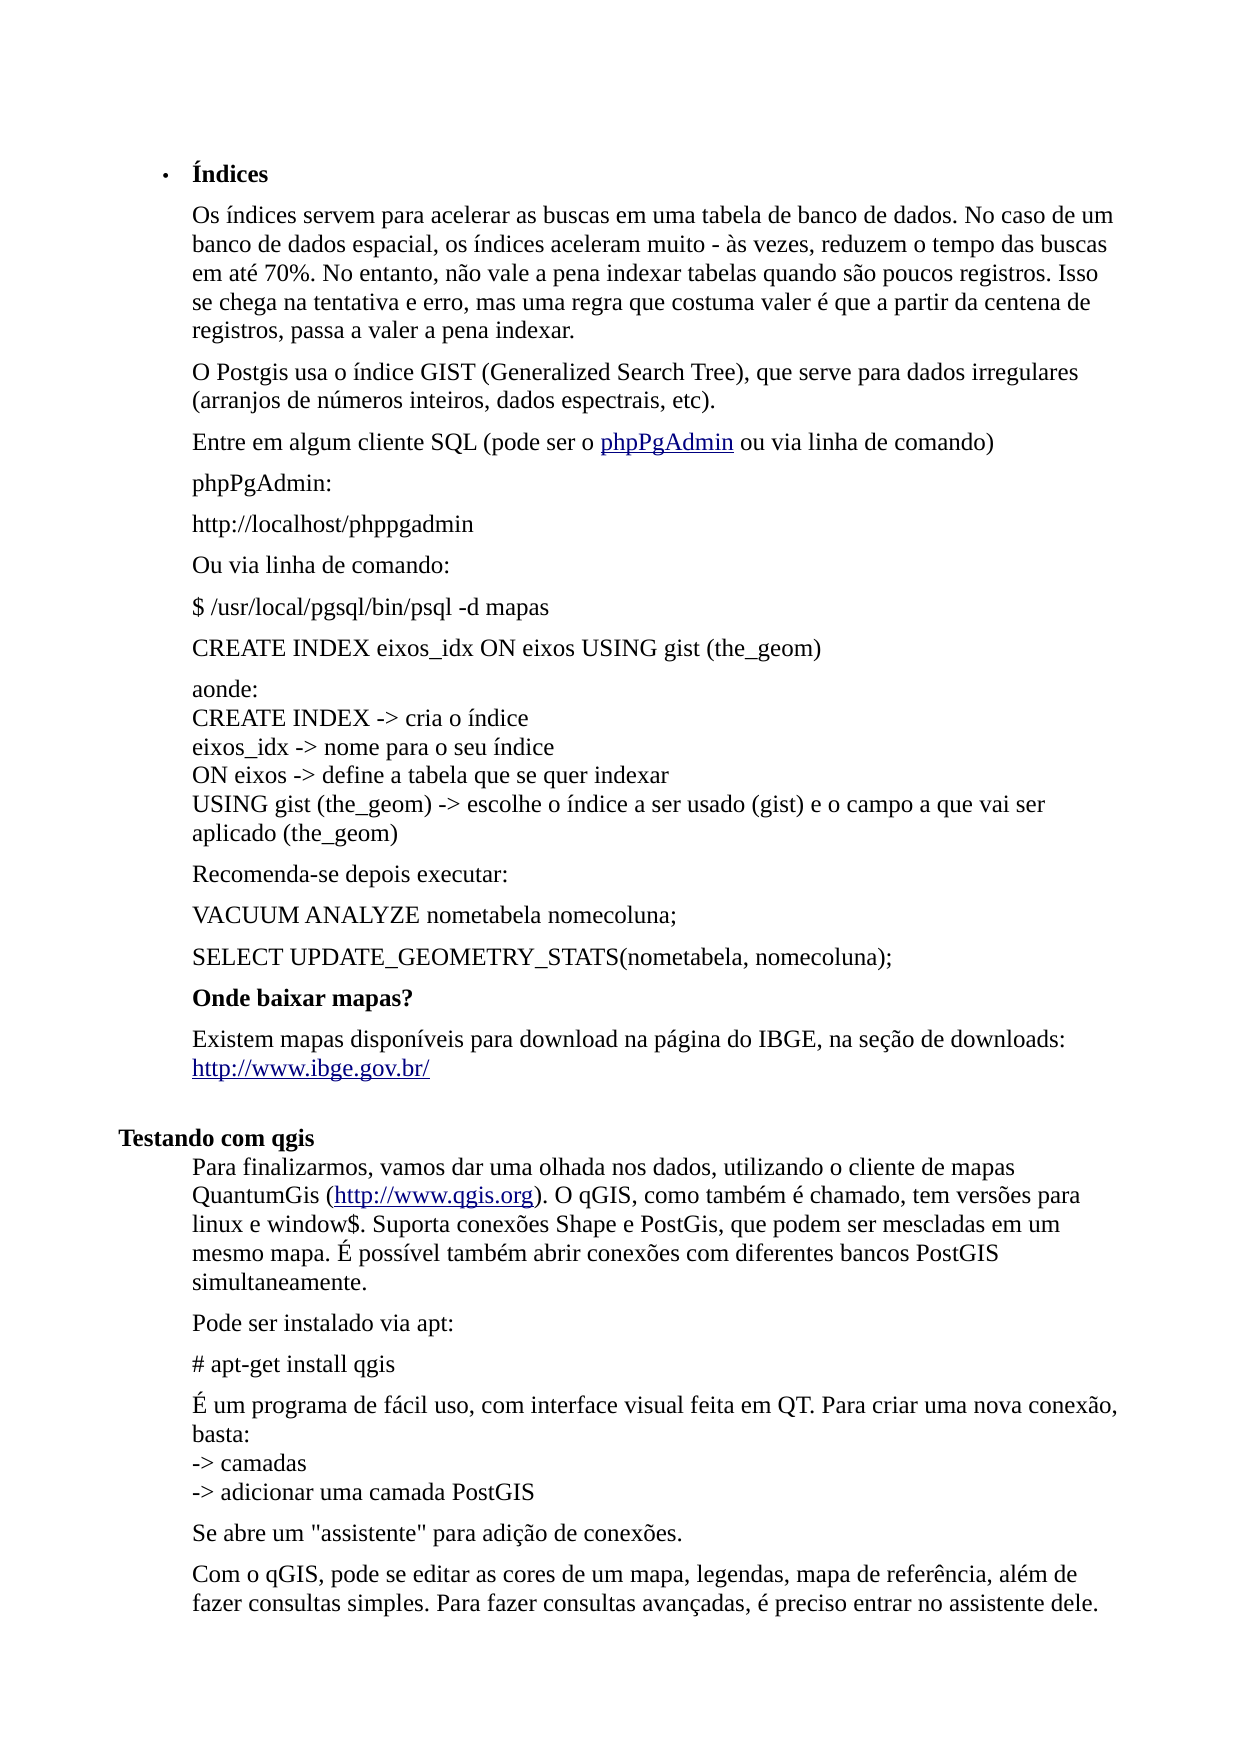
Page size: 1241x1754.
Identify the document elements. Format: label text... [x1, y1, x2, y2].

list $ /usr/local/pgsql/bin/psql -d mapas [162, 592, 1122, 621]
list phpPgAdmin: [162, 468, 1122, 497]
list O Postgis usa o índice GIST (Generalized Search Tree), que serve para dados irregulares (arranjos de números inteiros, dados espectrais, etc). [162, 357, 1122, 414]
list É um programa de fácil uso, com interface visual feita em QT. Para criar uma nova conexão, basta: -> camadas -> adicionar uma camada PostGIS [162, 1391, 1122, 1506]
list # apt-get install qgis [162, 1349, 1122, 1378]
list aonde: CREATE INDEX -> cria o índice eixos_idx -> nome para o seu índice ON eixos -> define a tabela que se quer indexar USING gist (the_geom) -> escolhe o índice a ser usado (gist) e o campo a que vai ser aplicado (the_geom) [162, 674, 1122, 847]
list Com o qGIS, pode se editar as cores de um mapa, legendas, mapa de referência, além de fazer consultas simples. Para fazer consultas avançadas, é preciso entrar no assistente dele. [162, 1559, 1122, 1617]
list Para finalizarmos, vamos dar uma olhada nos dados, utilizando o cliente de mapas QuantumGis (http://www.qgis.org). O qGIS, como também é chamado, tem versões para linux e window$. Suporta conexões Shape e PostGis, que podem ser mescladas em um mesmo mapa. É possível também abrir conexões com diferentes bancos PostGIS simultaneamente. [162, 1152, 1122, 1296]
list Entre em algum cliente SQL (pode ser o phpPgAdmin ou via linha de comando) [162, 427, 1122, 456]
list SELECT UPDATE_GEOMETRY_STATS(nometabela, nomecoluna); [162, 942, 1122, 971]
text Testando com qgis [118, 1123, 1122, 1152]
list Recomenda-se depois executar: [162, 859, 1122, 888]
list VACUUM ANALYZE nometabela nomecoluna; [162, 901, 1122, 929]
list Ou via linha de comando: [162, 551, 1122, 579]
list http://localhost/phppgadmin [162, 509, 1122, 538]
list Se abre um "assistente" para adição de conexões. [162, 1518, 1122, 1547]
list Os índices servem para acelerar as buscas em uma tabela de banco de dados. No caso de um banco de dados espacial, os índices aceleram muito - às vezes, reduzem o tempo das buscas em até 70%. No entanto, não vale a pena indexar tabelas quando são poucos registros. Isso se chega na tentativa e erro, mas uma regra que costuma valer é que a partir da centena de registros, passa a valer a pena indexar. [162, 201, 1122, 344]
list Índices [162, 159, 1122, 188]
list Pode ser instalado via apt: [162, 1308, 1122, 1337]
list CREATE INDEX eixos_idx ON eixos USING gist (the_geom) [162, 633, 1122, 662]
list Onde baixar mapas? [162, 983, 1122, 1012]
list Existem mapas disponíveis para download na página do IBGE, na seção de downloads: http://www.ibge.gov.br/ [162, 1024, 1122, 1082]
